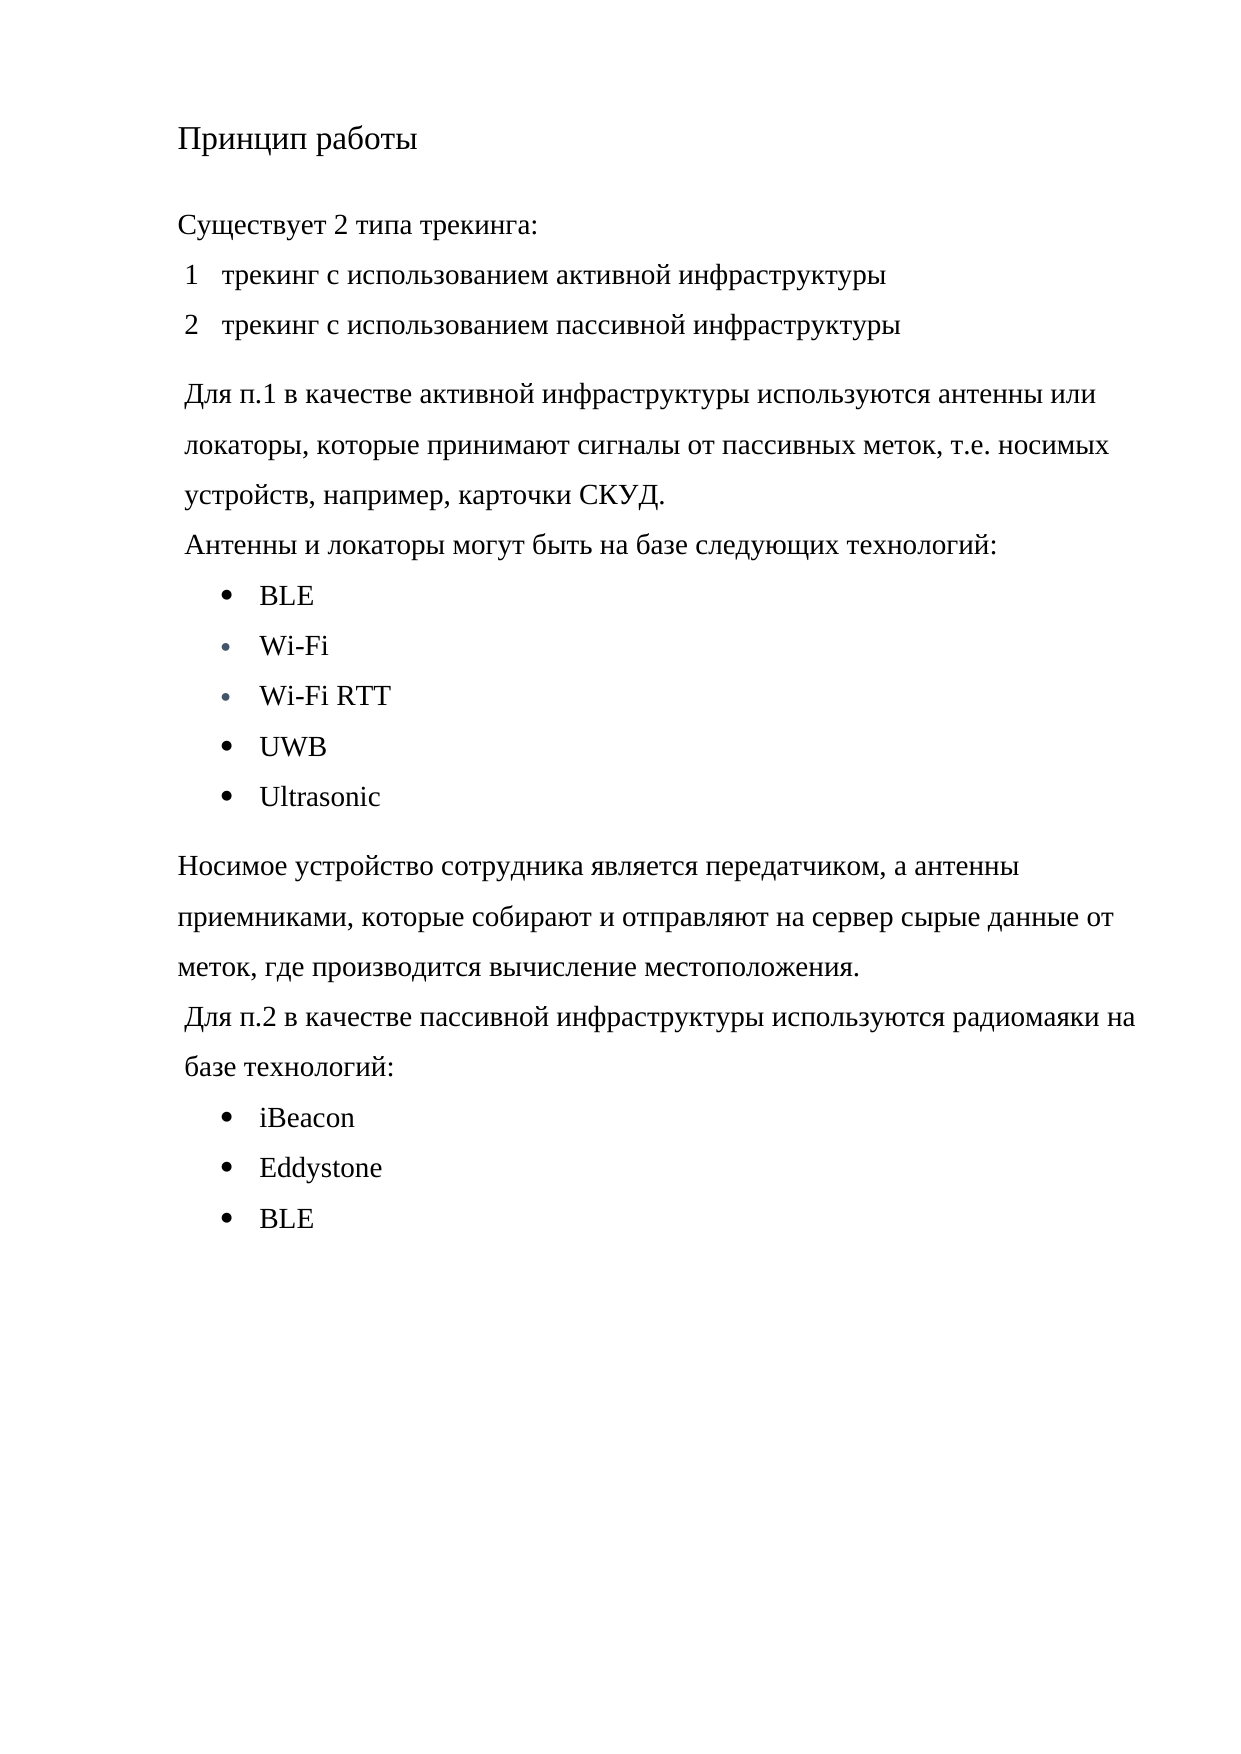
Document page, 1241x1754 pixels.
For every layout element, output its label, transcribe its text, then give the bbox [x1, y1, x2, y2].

list BLE [222, 578, 1138, 611]
subtitle Принцип работы [177, 118, 1152, 156]
list iBeacon [222, 1100, 1138, 1133]
text Носимое устройство сотрудника является передатчиком, а антенны приемниками, которые собирают и отправляют на сервер сырые данные от меток, где производится вычисление местоположения. [177, 848, 1138, 982]
list UWB [222, 729, 1138, 762]
text Существует 2 типа трекинга: [177, 207, 1138, 240]
text Для п.1 в качестве активной инфраструктуры используются антенны или локаторы, которые принимают сигналы от пассивных меток, т.е. носимых устройств, например, карточки СКУД. [184, 376, 1138, 511]
text Для п.2 в качестве пассивной инфраструктуры используются радиомаяки на базе технологий: [184, 999, 1138, 1083]
list трекинг с использованием пассивной инфраструктуры [184, 307, 1138, 341]
list Wi-Fi [222, 628, 1138, 662]
list BLE [222, 1201, 1138, 1234]
list Wi-Fi RTT [222, 678, 1138, 712]
text Антенны и локаторы могут быть на базе следующих технологий: [184, 527, 1138, 561]
list Ultrasonic [222, 779, 1138, 813]
list трекинг с использованием активной инфраструктуры [184, 257, 1138, 291]
list Eddystone [222, 1150, 1138, 1184]
